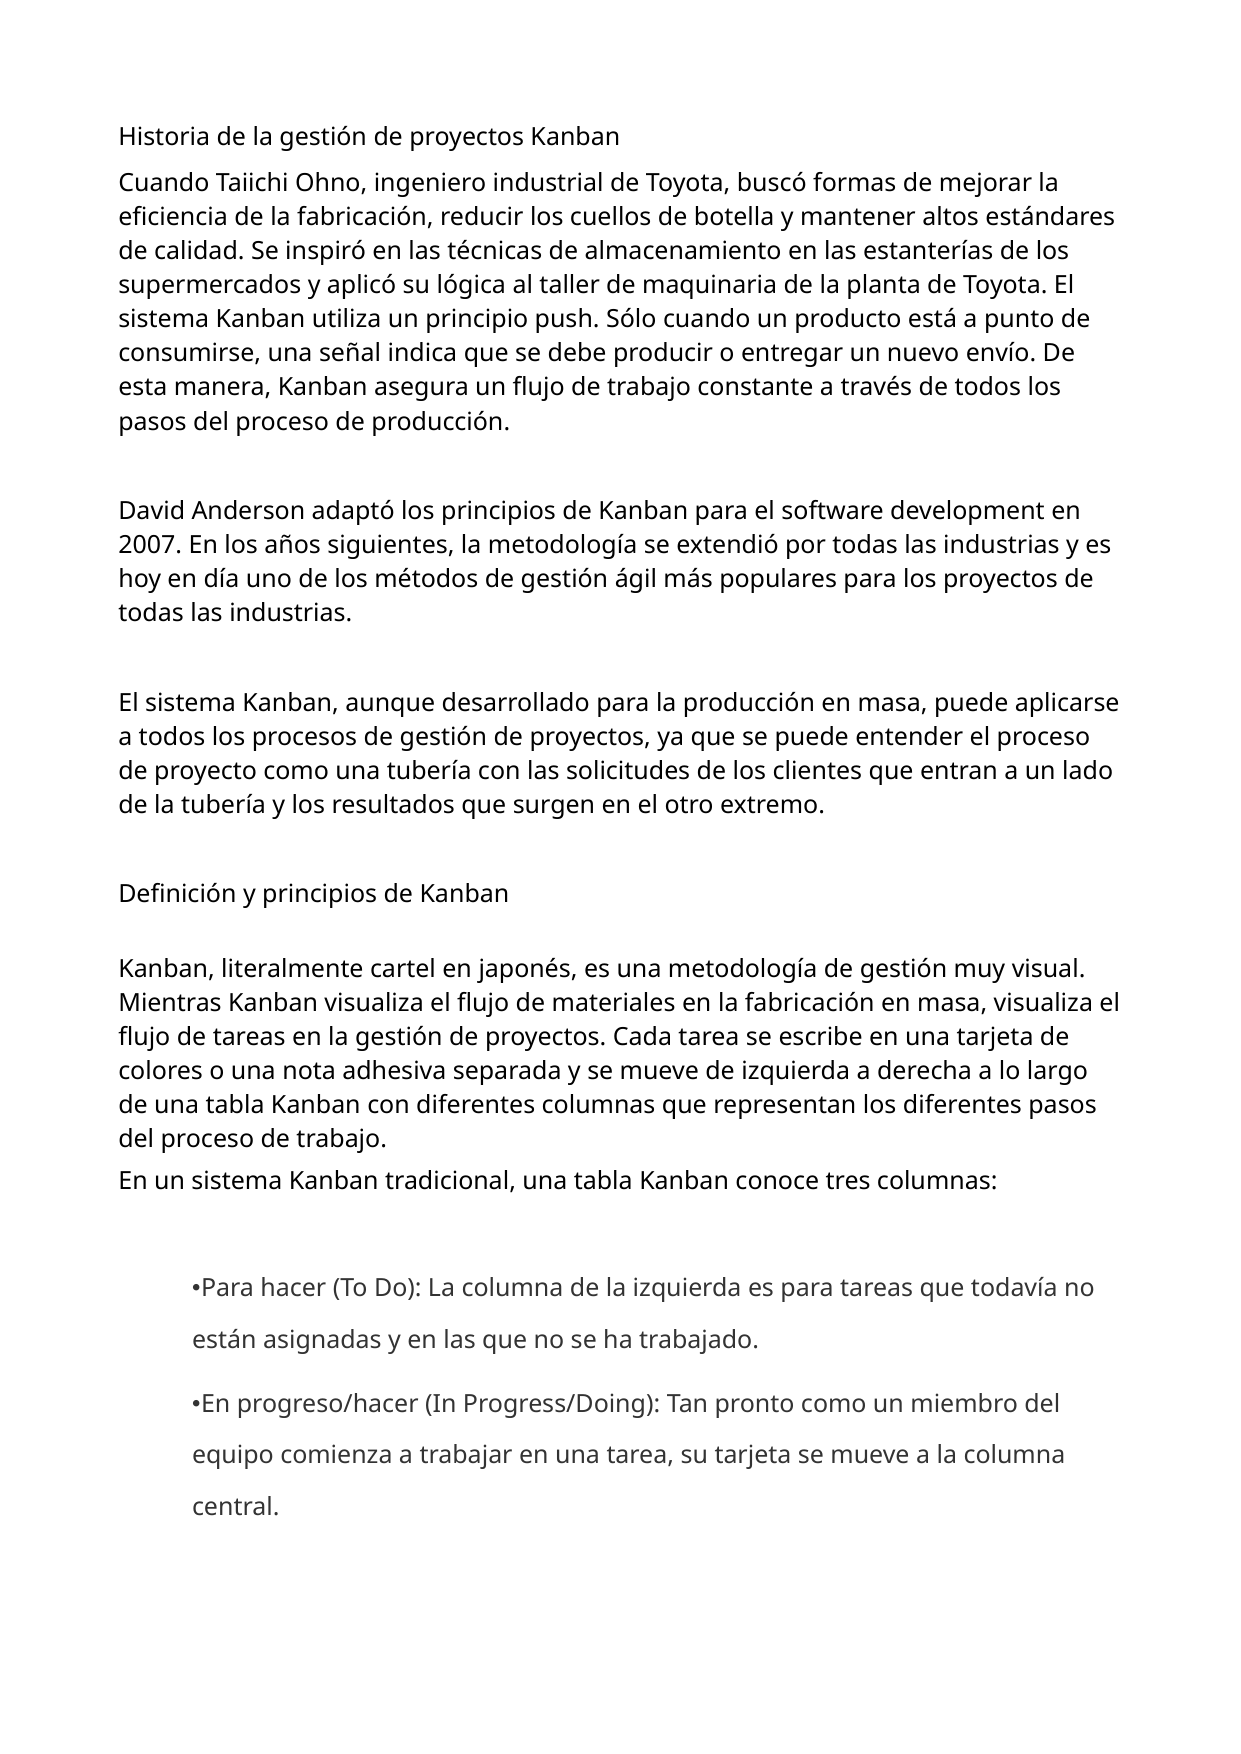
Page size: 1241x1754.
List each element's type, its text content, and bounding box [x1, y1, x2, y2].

text Kanban, literalmente cartel en japonés, es una metodología de gestión muy visual. Mientras Kanban visualiza el flujo de materiales en la fabricación en masa, visualiza el flujo de tareas en la gestión de proyectos. Cada tarea se escribe en una tarjeta de colores o una nota adhesiva separada y se mueve de izquierda a derecha a lo largo de una tabla Kanban con diferentes columnas que representan los diferentes pasos del proceso de trabajo. [118, 951, 1122, 1155]
text David Anderson adaptó los principios de Kanban para el software development en 2007. En los años siguientes, la metodología se extendió por todas las industrias y es hoy en día uno de los métodos de gestión ágil más populares para los proyectos de todas las industrias. [118, 493, 1122, 629]
subtitle Historia de la gestión de proyectos Kanban [118, 118, 1122, 152]
text Cuando Taiichi Ohno, ingeniero industrial de Toyota, buscó formas de mejorar la eficiencia de la fabricación, reducir los cuellos de botella y mantener altos estándares de calidad. Se inspiró en las técnicas de almacenamiento en las estanterías de los supermercados y aplicó su lógica al taller de maquinaria de la planta de Toyota. El sistema Kanban utiliza un principio push. Sólo cuando un producto está a punto de consumirse, una señal indica que se debe producir o entregar un nuevo envío. De esta manera, Kanban asegura un flujo de trabajo constante a través de todos los pasos del proceso de producción. [118, 165, 1122, 437]
text El sistema Kanban, aunque desarrollado para la producción en masa, puede aplicarse a todos los procesos de gestión de proyectos, ya que se puede entender el proceso de proyecto como una tubería con las solicitudes de los clientes que entran a un lado de la tubería y los resultados que surgen en el otro extremo. [118, 684, 1122, 821]
list Para hacer (To Do): La columna de la izquierda es para tareas que todavía no están asignadas y en las que no se ha trabajado. [118, 1252, 1122, 1356]
list En progreso/hacer (In Progress/Doing): Tan pronto como un miembro del equipo comienza a trabajar en una tarea, su tarjeta se mueve a la columna central. [118, 1368, 1122, 1523]
text En un sistema Kanban tradicional, una tabla Kanban conoce tres columnas: [118, 1163, 1122, 1197]
subtitle Definición y principios de Kanban [118, 876, 1122, 910]
